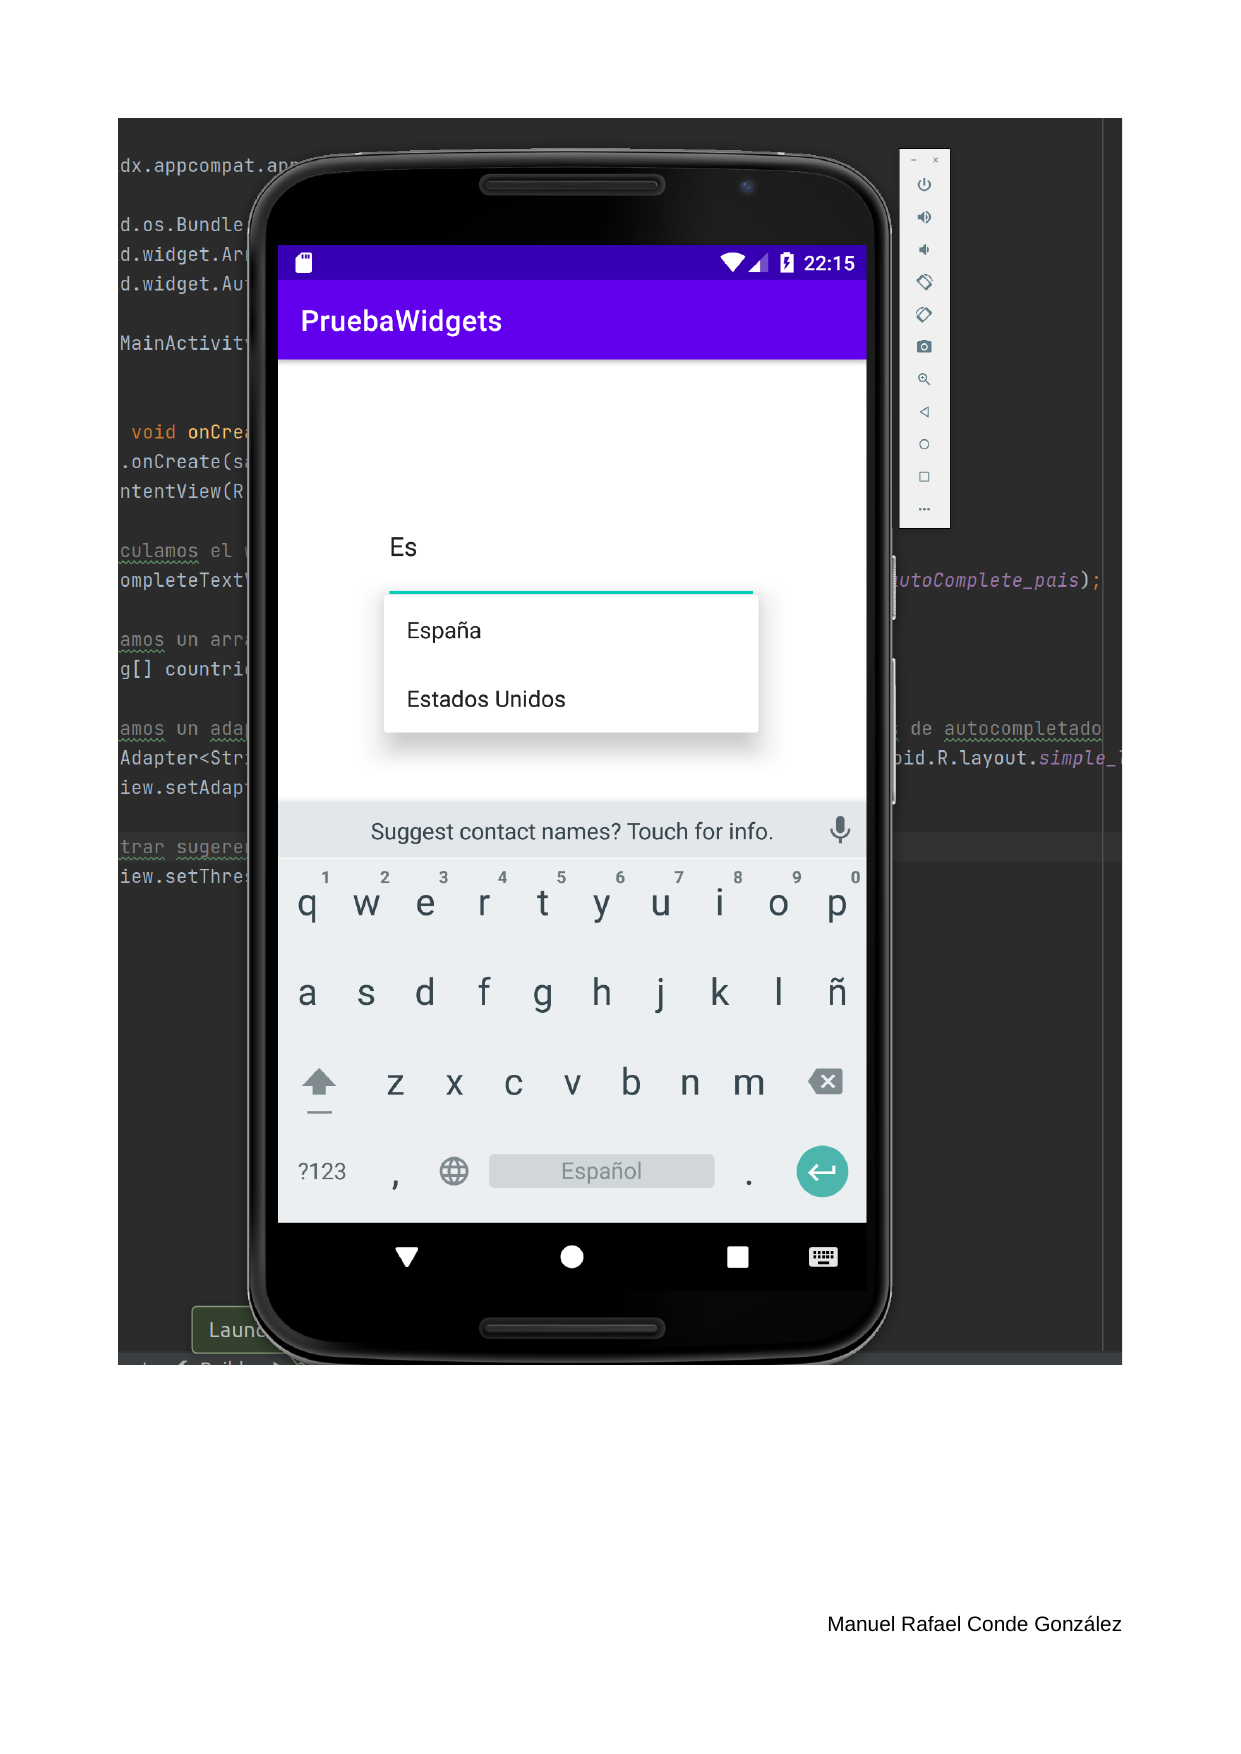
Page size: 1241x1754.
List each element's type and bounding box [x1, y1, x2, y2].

picture [118, 118, 1123, 1365]
